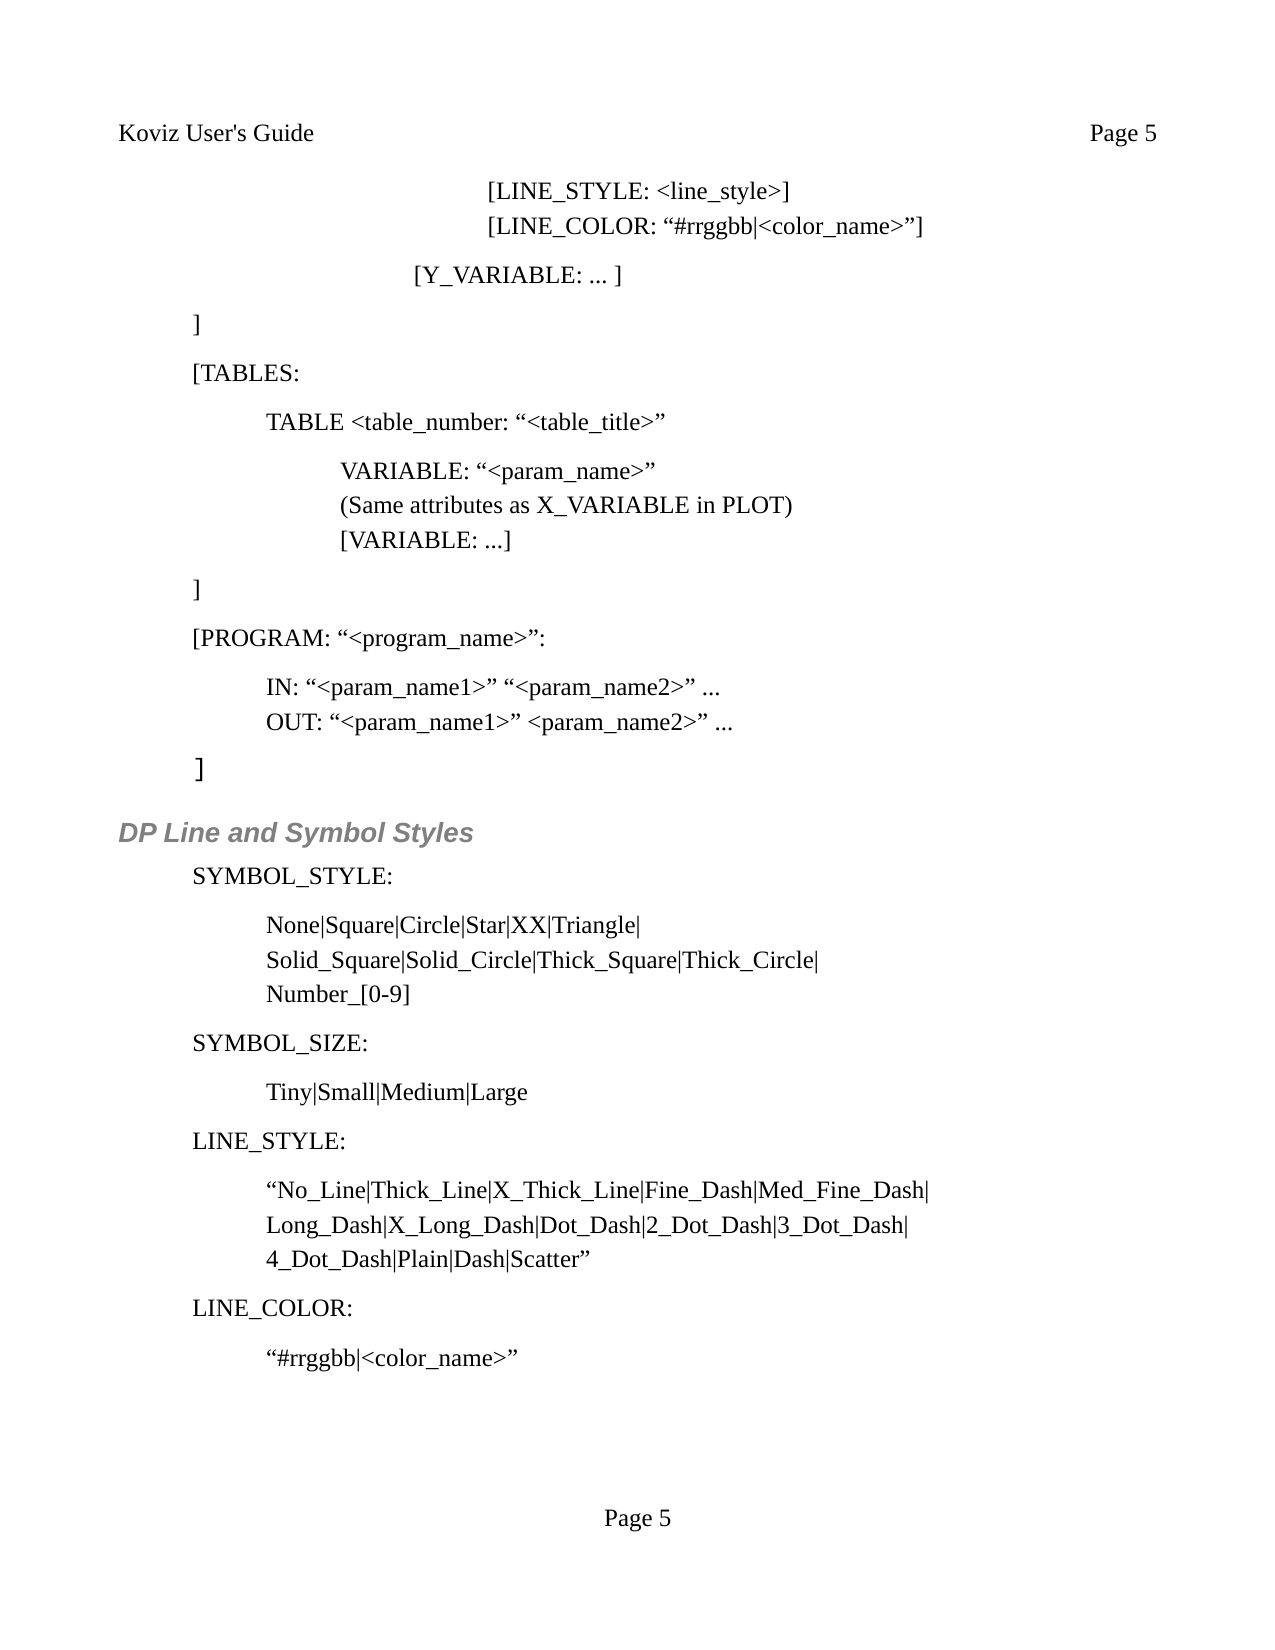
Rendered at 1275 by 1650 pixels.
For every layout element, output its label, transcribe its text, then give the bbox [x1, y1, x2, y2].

text [Y_VARIABLE: ... ] [413, 260, 1157, 289]
text Tiny|Small|Medium|Large [266, 1077, 1157, 1106]
text “#rrggbb|<color_name>” [266, 1343, 1157, 1371]
text “No_Line|Thick_Line|X_Thick_Line|Fine_Dash|Med_Fine_Dash| Long_Dash|X_Long_Dash|Dot_Dash|2_Dot_Dash|3_Dot_Dash| 4_Dot_Dash|Plain|Dash|Scatter” [266, 1176, 1157, 1273]
text IN: “<param_name1>” “<param_name2>” ... OUT: “<param_name1>” <param_name2>” ... [266, 672, 1157, 736]
text ] [192, 309, 1157, 338]
text None|Square|Circle|Star|XX|Triangle| Solid_Square|Solid_Circle|Thick_Square|Thick_Circle| Number_[0-9] [266, 910, 1157, 1008]
text ] [192, 756, 1157, 784]
text [TABLES: [192, 358, 1157, 387]
subtitle DP Line and Symbol Styles [118, 817, 1157, 849]
text LINE_COLOR: [192, 1293, 1157, 1322]
text [LINE_STYLE: <line_style>] [LINE_COLOR: “#rrggbb|<color_name>”] [487, 176, 1157, 239]
text [PROGRAM: “<program_name>”: [192, 623, 1157, 652]
text SYMBOL_STYLE: [192, 861, 1157, 890]
text TABLE <table_number: “<table_title>” [266, 407, 1157, 436]
text SYMBOL_SIZE: [192, 1028, 1157, 1057]
text ] [192, 574, 1157, 603]
text VARIABLE: “<param_name>” (Same attributes as X_VARIABLE in PLOT) [VARIABLE: ...] [340, 456, 1157, 554]
text LINE_STYLE: [192, 1126, 1157, 1155]
